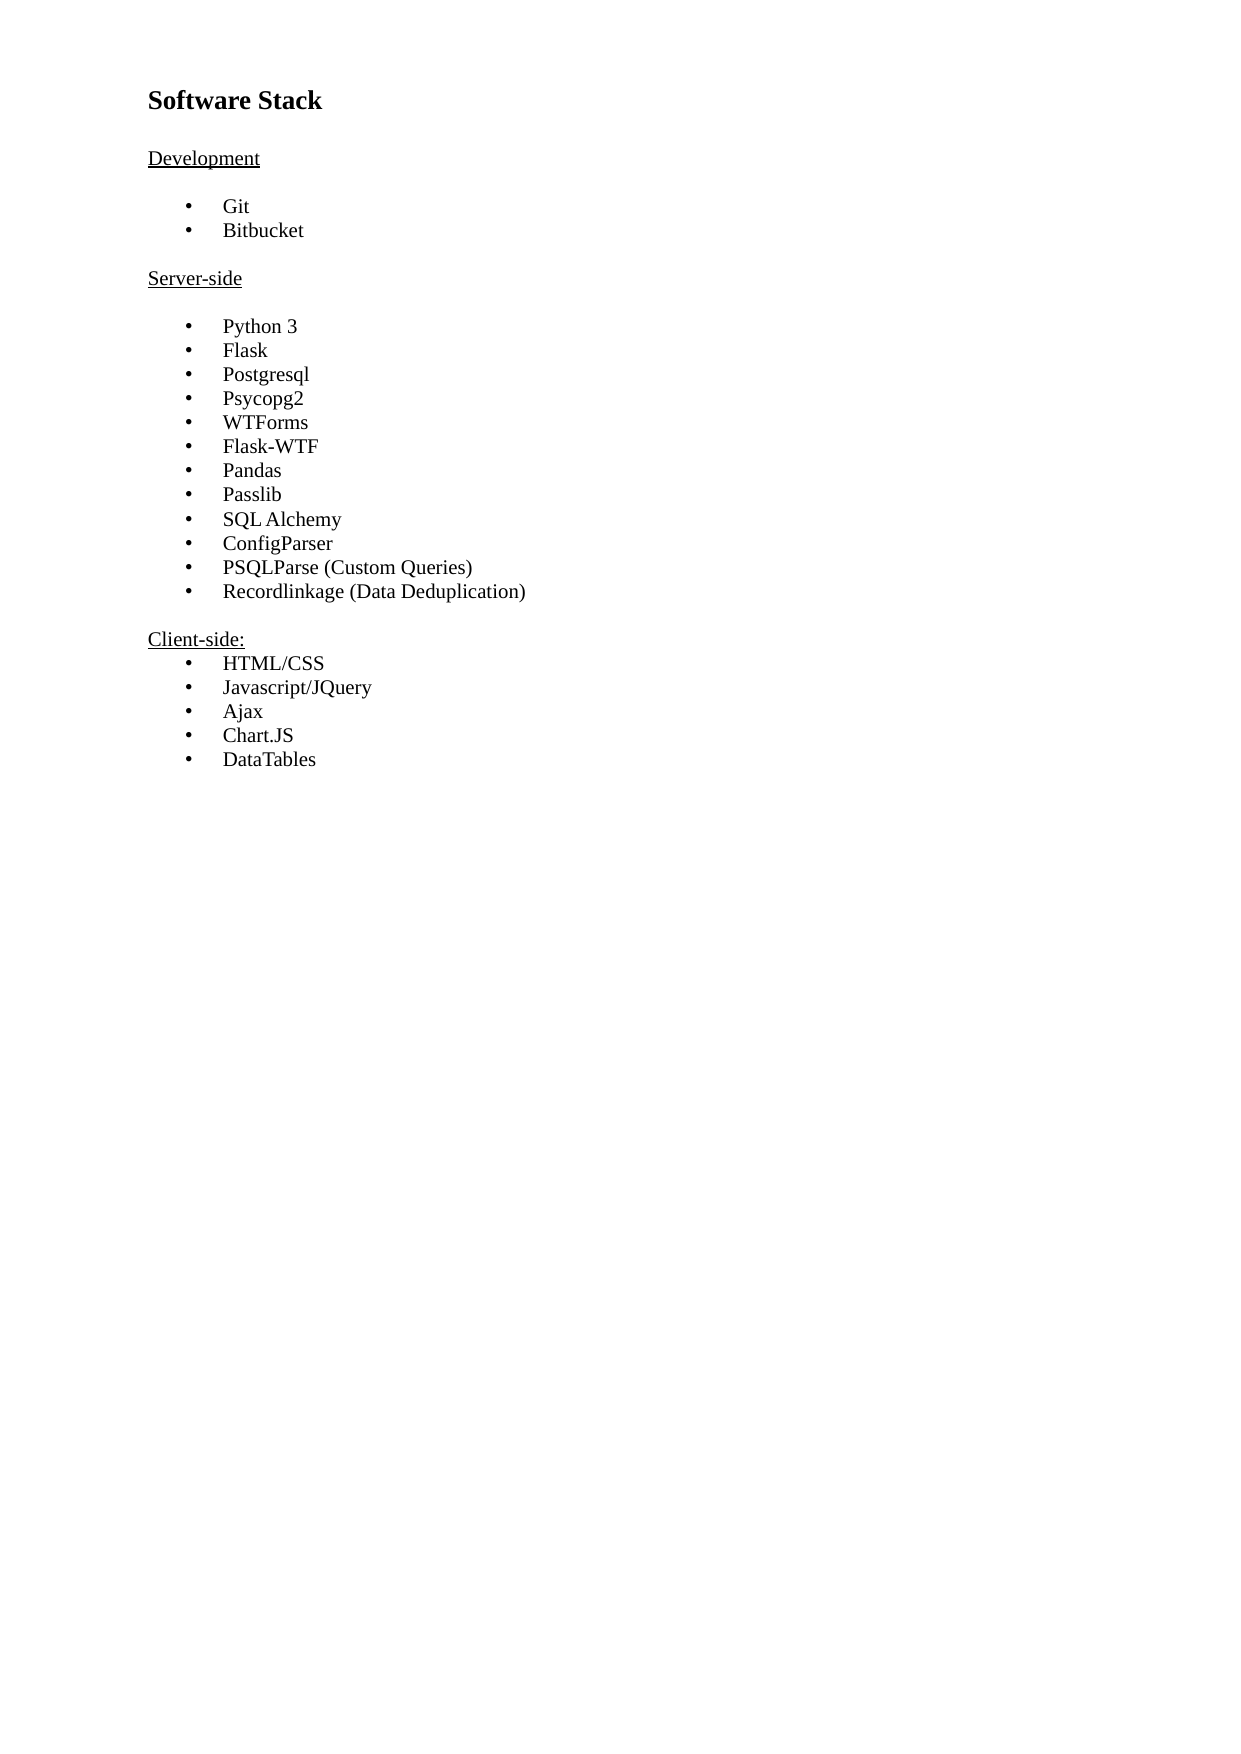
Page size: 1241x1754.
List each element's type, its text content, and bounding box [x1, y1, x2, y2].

list Javascript/JQuery [185, 675, 1093, 699]
text Client-side: [148, 627, 1093, 651]
list WTForms [185, 410, 1093, 434]
list DataTables [185, 747, 1093, 771]
list PSQLParse (Custom Queries) [185, 554, 1093, 579]
list Ajax [185, 699, 1093, 723]
list Passlib [185, 482, 1093, 506]
list Python 3 [185, 314, 1093, 338]
subtitle Software Stack [148, 84, 1093, 115]
list Chart.JS [185, 723, 1093, 747]
text Development [148, 146, 1093, 169]
list Git [185, 194, 1093, 218]
list HTML/CSS [185, 651, 1093, 675]
list SQL Alchemy [185, 506, 1093, 531]
list Psycopg2 [185, 386, 1093, 410]
list Flask [185, 338, 1093, 362]
list Postgresql [185, 362, 1093, 386]
text Server-side [148, 266, 1093, 290]
list Bitbucket [185, 218, 1093, 242]
list Recordlinkage (Data Deduplication) [185, 579, 1093, 603]
list ConfigParser [185, 531, 1093, 554]
list Pandas [185, 458, 1093, 482]
list Flask-WTF [185, 434, 1093, 458]
